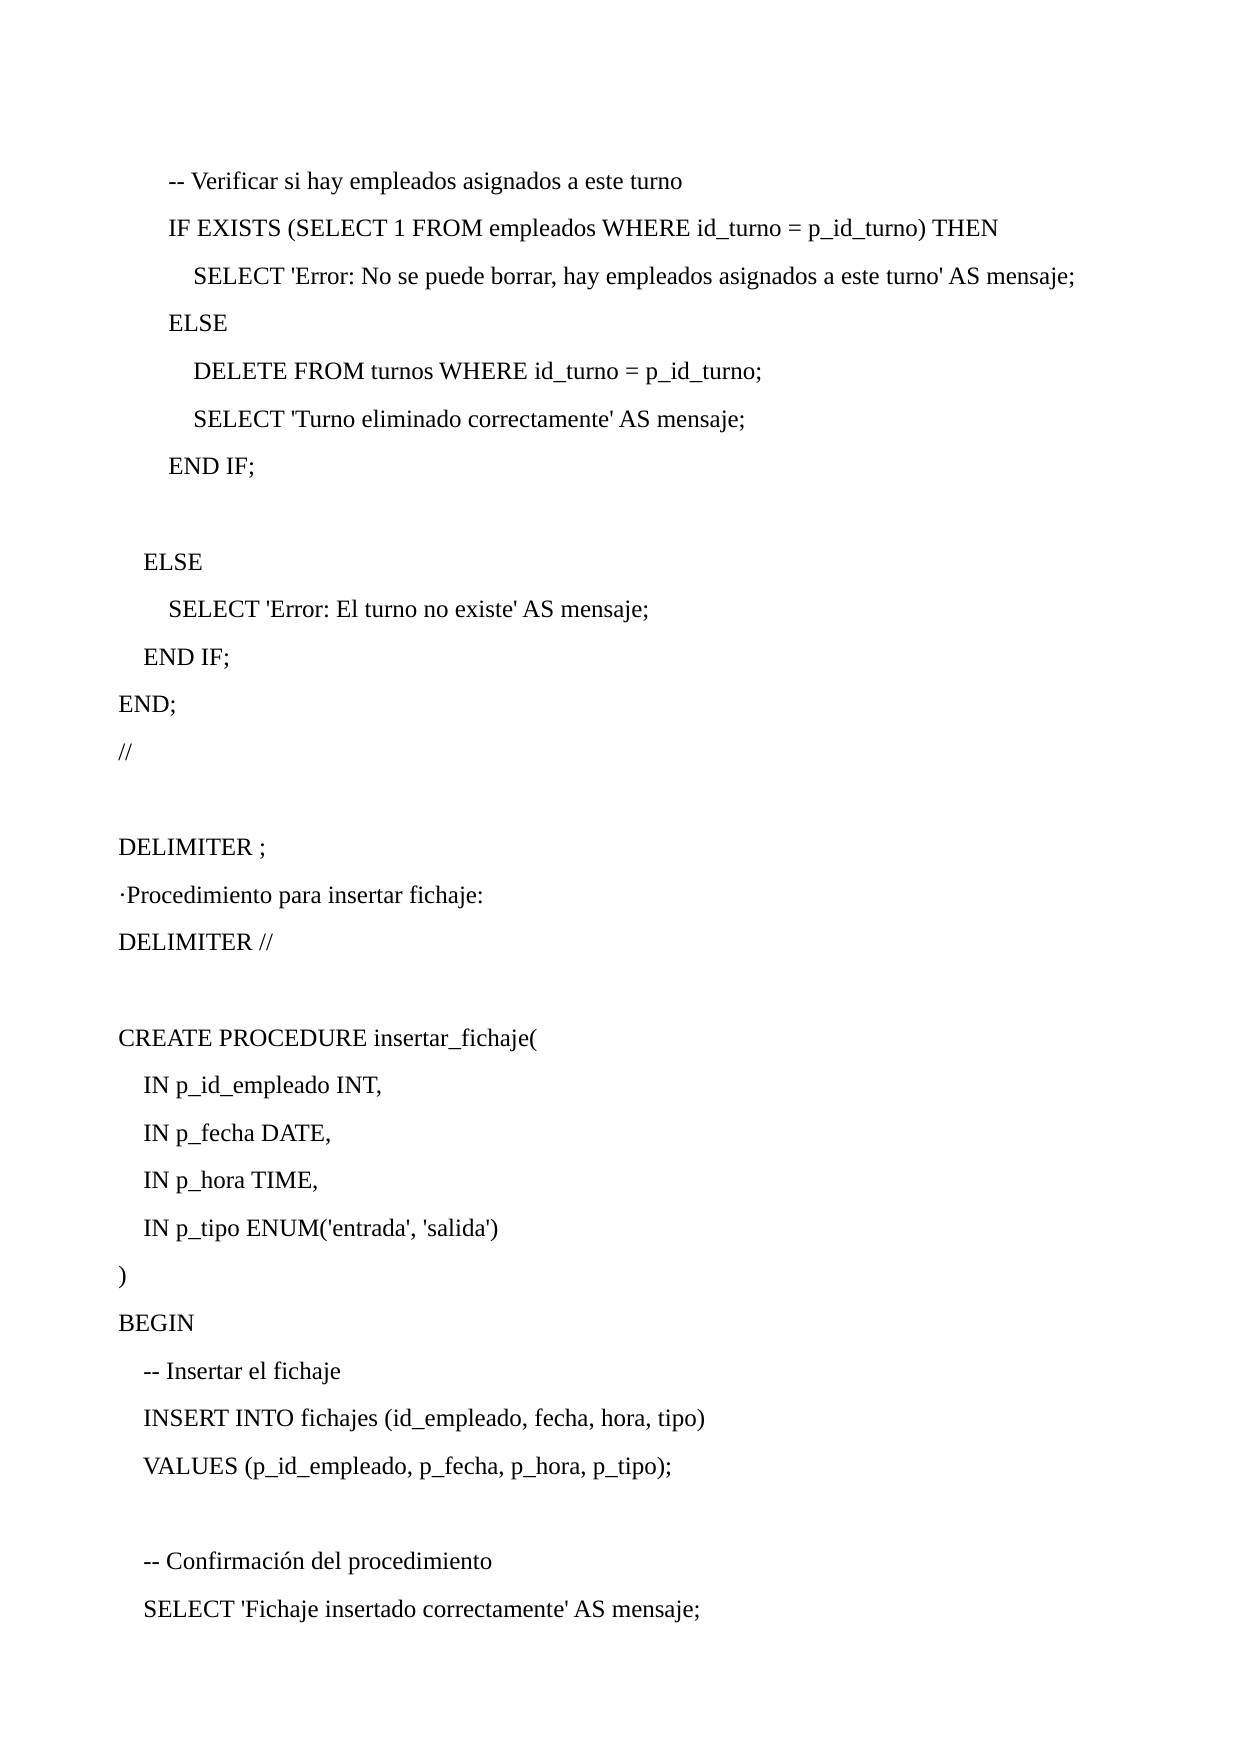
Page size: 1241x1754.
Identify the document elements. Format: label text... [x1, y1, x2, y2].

text ·Procedimiento para insertar fichaje: [118, 880, 1122, 908]
text IN p_id_empleado INT, [118, 1070, 1122, 1099]
text BEGIN [118, 1308, 1122, 1337]
text -- Verificar si hay empleados asignados a este turno [118, 166, 1122, 194]
text IN p_fecha DATE, [118, 1118, 1122, 1147]
text -- Insertar el fichaje [118, 1356, 1122, 1384]
text DELETE FROM turnos WHERE id_turno = p_id_turno; [118, 356, 1122, 385]
text CREATE PROCEDURE insertar_fichaje( [118, 1023, 1122, 1051]
text INSERT INTO fichajes (id_empleado, fecha, hora, tipo) [118, 1403, 1122, 1432]
text DELIMITER ; [118, 832, 1122, 861]
text END; [118, 689, 1122, 718]
text ELSE [118, 308, 1122, 337]
text SELECT 'Error: No se puede borrar, hay empleados asignados a este turno' AS mensaje; [118, 261, 1122, 290]
text SELECT 'Turno eliminado correctamente' AS mensaje; [118, 404, 1122, 432]
text // [118, 737, 1122, 766]
text IN p_hora TIME, [118, 1165, 1122, 1194]
text IN p_tipo ENUM('entrada', 'salida') [118, 1213, 1122, 1242]
text ELSE [118, 547, 1122, 575]
text SELECT 'Error: El turno no existe' AS mensaje; [118, 594, 1122, 623]
text END IF; [118, 451, 1122, 480]
text END IF; [118, 642, 1122, 671]
text -- Confirmación del procedimiento [118, 1546, 1122, 1575]
text IF EXISTS (SELECT 1 FROM empleados WHERE id_turno = p_id_turno) THEN [118, 213, 1122, 242]
text DELIMITER // [118, 927, 1122, 956]
text VALUES (p_id_empleado, p_fecha, p_hora, p_tipo); [118, 1451, 1122, 1480]
text SELECT 'Fichaje insertado correctamente' AS mensaje; [118, 1594, 1122, 1623]
text ) [118, 1261, 1122, 1289]
